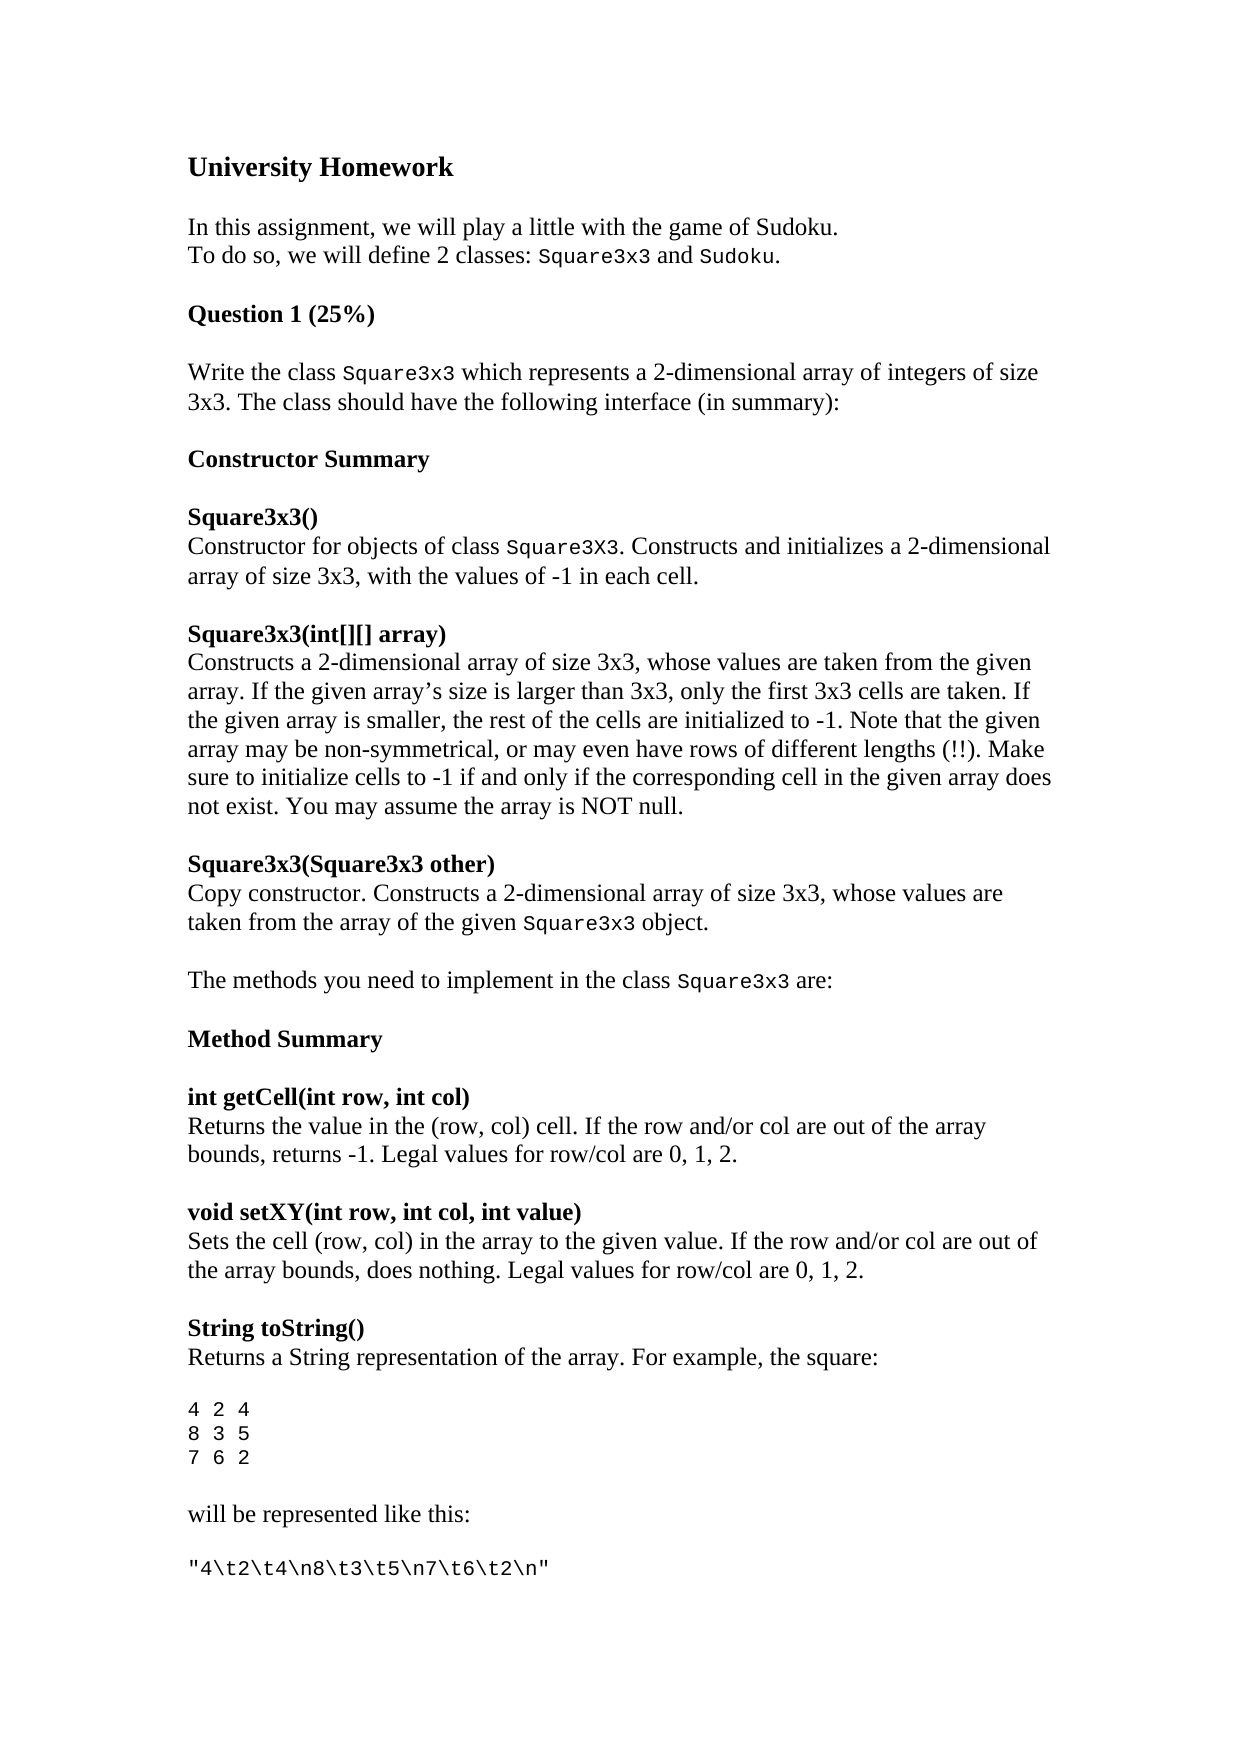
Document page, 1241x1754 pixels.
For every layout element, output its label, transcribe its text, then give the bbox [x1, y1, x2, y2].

text Square3x3(int[][] array) Constructs a 2-dimensional array of size 3x3, whose values are taken from the given array. If the given array’s size is larger than 3x3, only the first 3x3 cells are taken. If the given array is smaller, the rest of the cells are initialized to -1. Note that the given array may be non-symmetrical, or may even have rows of different lengths (!!). Make sure to initialize cells to -1 if and only if the corresponding cell in the given array does not exist. You may assume the array is NOT null. [187, 619, 1053, 820]
text int getCell(int row, int col) Returns the value in the (row, col) cell. If the row and/or col are out of the array bounds, returns -1. Legal values for row/col are 0, 1, 2. [187, 1082, 1053, 1168]
text String toString() Returns a String representation of the array. For example, the square: [187, 1313, 1053, 1370]
text Square3x3() Constructor for objects of class Square3X3. Constructs and initializes a 2-dimensional array of size 3x3, with the values of -1 in each cell. [187, 502, 1053, 589]
text Square3x3(Square3x3 other) Copy constructor. Constructs a 2-dimensional array of size 3x3, whose values are taken from the array of the given Square3x3 object. [187, 849, 1053, 936]
text 4 2 4 [187, 1399, 1053, 1423]
text 7 6 2 [187, 1447, 1053, 1470]
subtitle Question 1 (25%) [187, 299, 1053, 328]
text void setXY(int row, int col, int value) Sets the cell (row, col) in the array to the given value. If the row and/or col are out of the array bounds, does nothing. Legal values for row/col are 0, 1, 2. [187, 1197, 1053, 1284]
text "4\t2\t4\n8\t3\t5\n7\t6\t2\n" [187, 1557, 1053, 1581]
text Method Summary [187, 1024, 1053, 1053]
text 8 3 5 [187, 1423, 1053, 1447]
text will be represented like this: [187, 1499, 1053, 1528]
text Constructor Summary [187, 444, 1053, 473]
text Write the class Square3x3 which represents a 2-dimensional array of integers of size 3x3. The class should have the following interface (in summary): [187, 357, 1053, 415]
subtitle University Homework [187, 150, 1053, 182]
text In this assignment, we will play a little with the game of Sudoku. To do so, we will define 2 classes: Square3x3 and Sudoku. [187, 212, 1053, 270]
text The methods you need to implement in the class Square3x3 are: [187, 965, 1053, 995]
